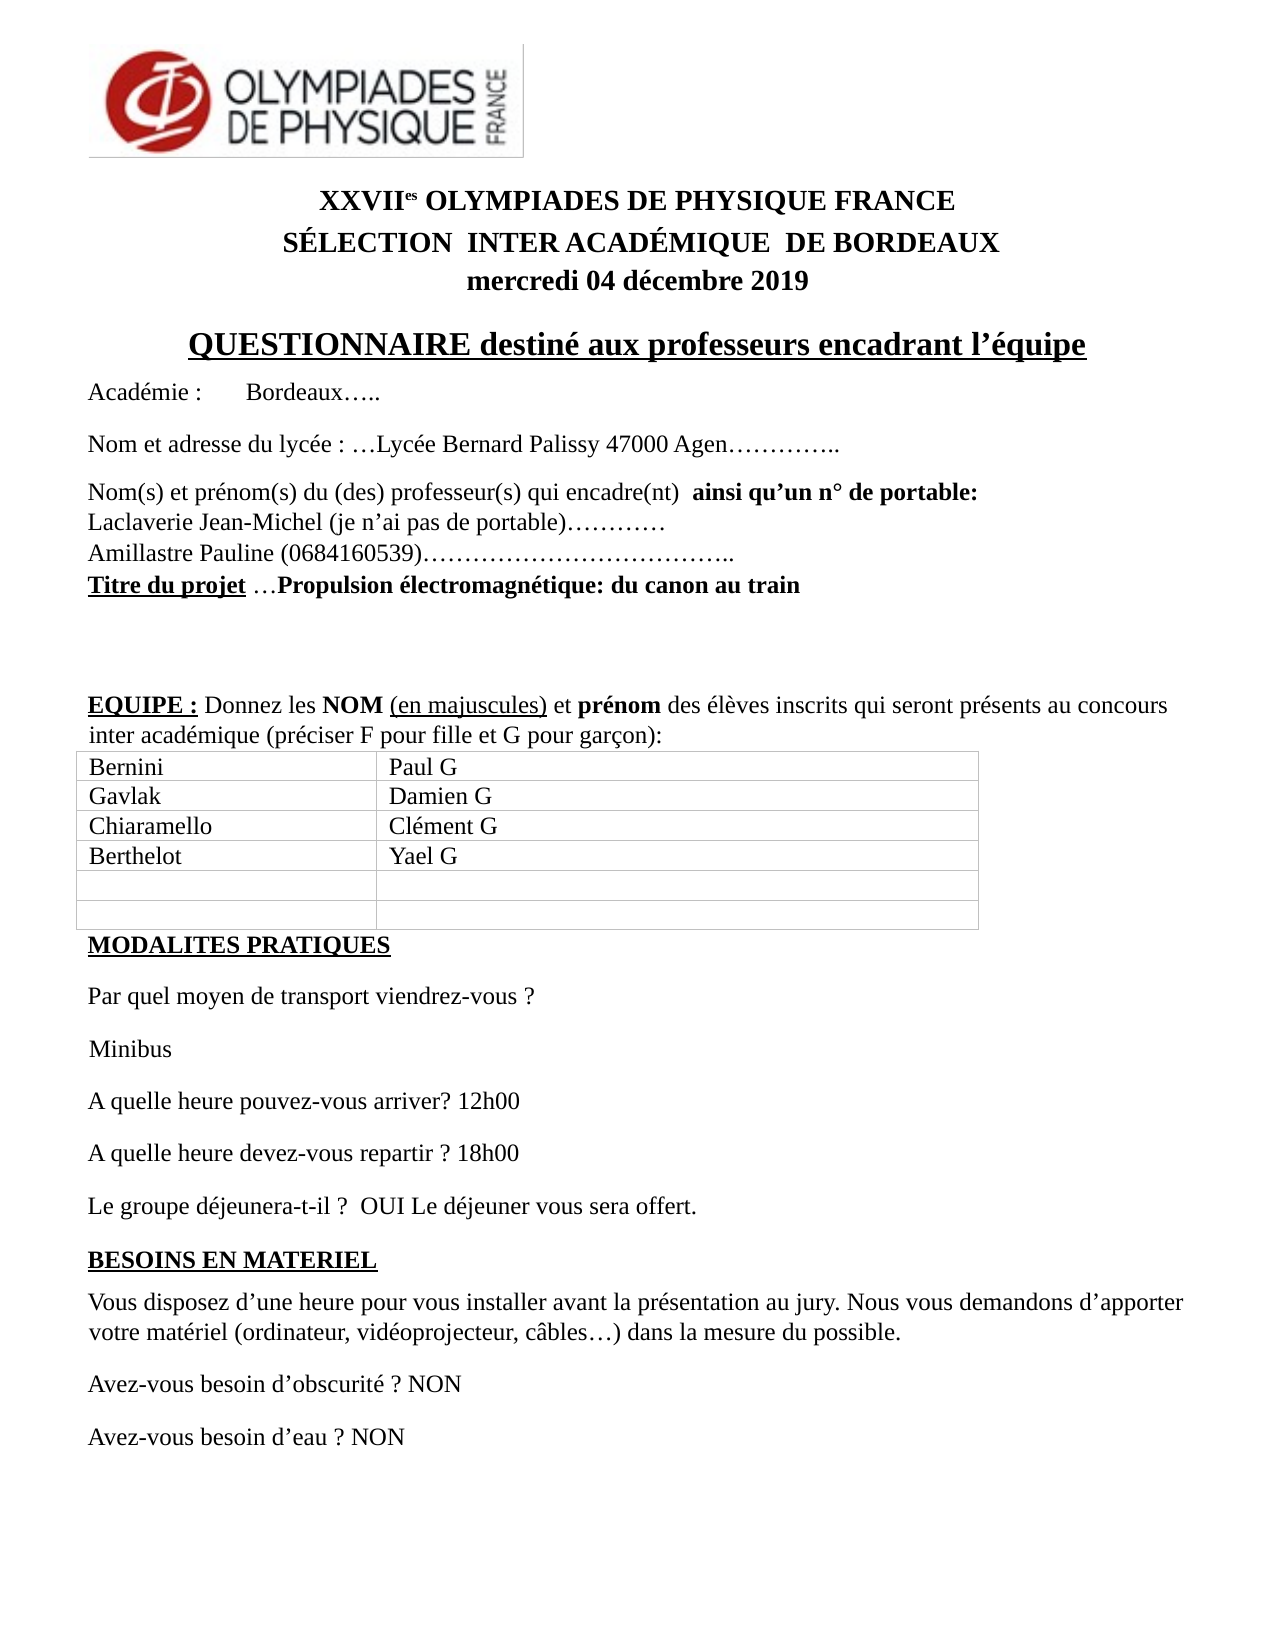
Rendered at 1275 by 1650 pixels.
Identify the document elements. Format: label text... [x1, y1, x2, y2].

text Avez-vous besoin d’eau ? NON [87, 1422, 1187, 1451]
text SÉLECTION INTER ACADÉMIQUE DE BORDEAUX [282, 225, 1001, 258]
table_cell [77, 901, 376, 929]
picture [88, 44, 526, 160]
text Nom et adresse du lycée : …Lycée Bernard Palissy 47000 Agen………….. [87, 429, 1187, 458]
text Amillastre Pauline (0684160539)……………………………….. [87, 538, 1187, 567]
table_cell Berthelot [77, 841, 376, 870]
table_header Paul G [377, 752, 978, 780]
subtitle MODALITES PRATIQUES [87, 930, 1187, 959]
text Par quel moyen de transport viendrez-vous ? Minibus [87, 981, 554, 1062]
text Académie : Bordeaux….. [87, 377, 1187, 406]
text Titre du projet …Propulsion électromagnétique: du canon au train [87, 570, 1187, 599]
text Laclaverie Jean-Michel (je n’ai pas de portable)………… [87, 507, 1187, 536]
text Le groupe déjeunera-t-il ? OUI Le déjeuner vous sera offert. [87, 1191, 1187, 1219]
subtitle BESOINS EN MATERIEL [87, 1245, 1187, 1274]
table_cell [77, 871, 376, 899]
text A quelle heure devez-vous repartir ? 18h00 [87, 1138, 1187, 1167]
table_cell Yael G [377, 841, 978, 870]
text XXVIIes OLYMPIADES DE PHYSIQUE FRANCE [282, 183, 993, 216]
text Vous disposez d’une heure pour vous installer avant la présentation au jury. Nous vous demandons d’apporter votre matériel (ordinateur, vidéoprojecteur, câbles…) dans la mesure du possible. [87, 1287, 1187, 1346]
table_cell Clément G [377, 811, 978, 840]
table_cell Chiaramello [77, 811, 376, 840]
text mercredi 04 décembre 2019 [282, 263, 993, 296]
table_header Bernini [77, 752, 376, 780]
text Avez-vous besoin d’obscurité ? NON [87, 1369, 1187, 1398]
subtitle QUESTIONNAIRE destiné aux professeurs encadrant l’équipe [89, 324, 1185, 363]
table_cell Damien G [377, 781, 978, 810]
table_cell [377, 901, 978, 929]
table_cell Gavlak [77, 781, 376, 810]
table_cell [377, 871, 978, 899]
text Nom(s) et prénom(s) du (des) professeur(s) qui encadre(nt) ainsi qu’un n° de portable: [87, 477, 1187, 505]
text A quelle heure pouvez-vous arriver? 12h00 [87, 1086, 554, 1115]
text EQUIPE : Donnez les NOM (en majuscules) et prénom des élèves inscrits qui seront présents au concours inter académique (préciser F pour fille et G pour garçon): [87, 690, 1187, 749]
